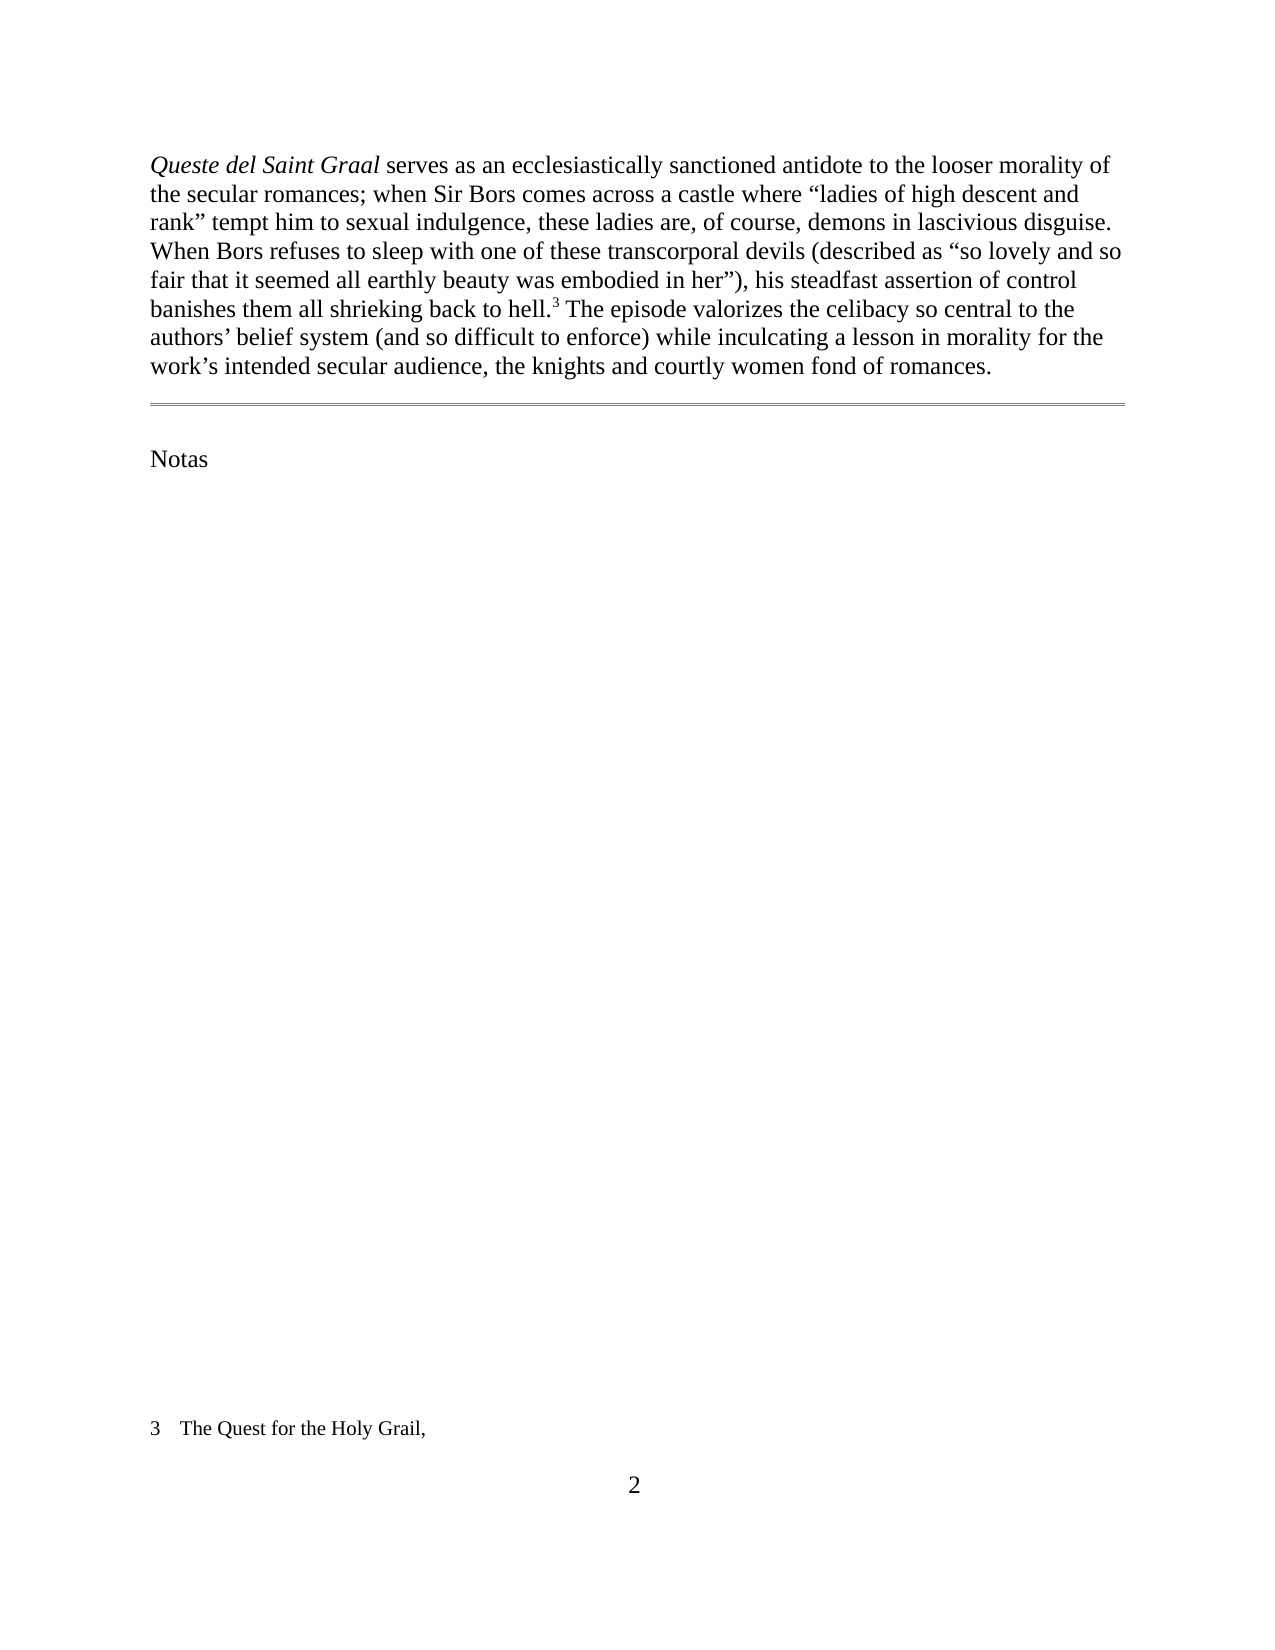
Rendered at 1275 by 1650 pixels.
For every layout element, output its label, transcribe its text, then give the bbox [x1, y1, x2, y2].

text Notas [150, 444, 1125, 473]
text Queste del Saint Graal serves as an ecclesiastically sanctioned antidote to the looser morality of the secular romances; when Sir Bors comes across a castle where “ladies of high descent and rank” tempt him to sexual indulgence, these ladies are, of course, demons in lascivious disguise. When Bors refuses to sleep with one of these transcorporal devils (described as “so lovely and so fair that it seemed all earthly beauty was embodied in her”), his steadfast assertion of control banishes them all shrieking back to hell. The episode valorizes the celibacy so central to the authors’ belief system (and so difficult to enforce) while inculcating a lesson in morality for the work’s intended secular audience, the knights and courtly women fond of romances. [150, 150, 1125, 380]
text The Quest for the Holy Grail, [150, 1416, 1125, 1440]
